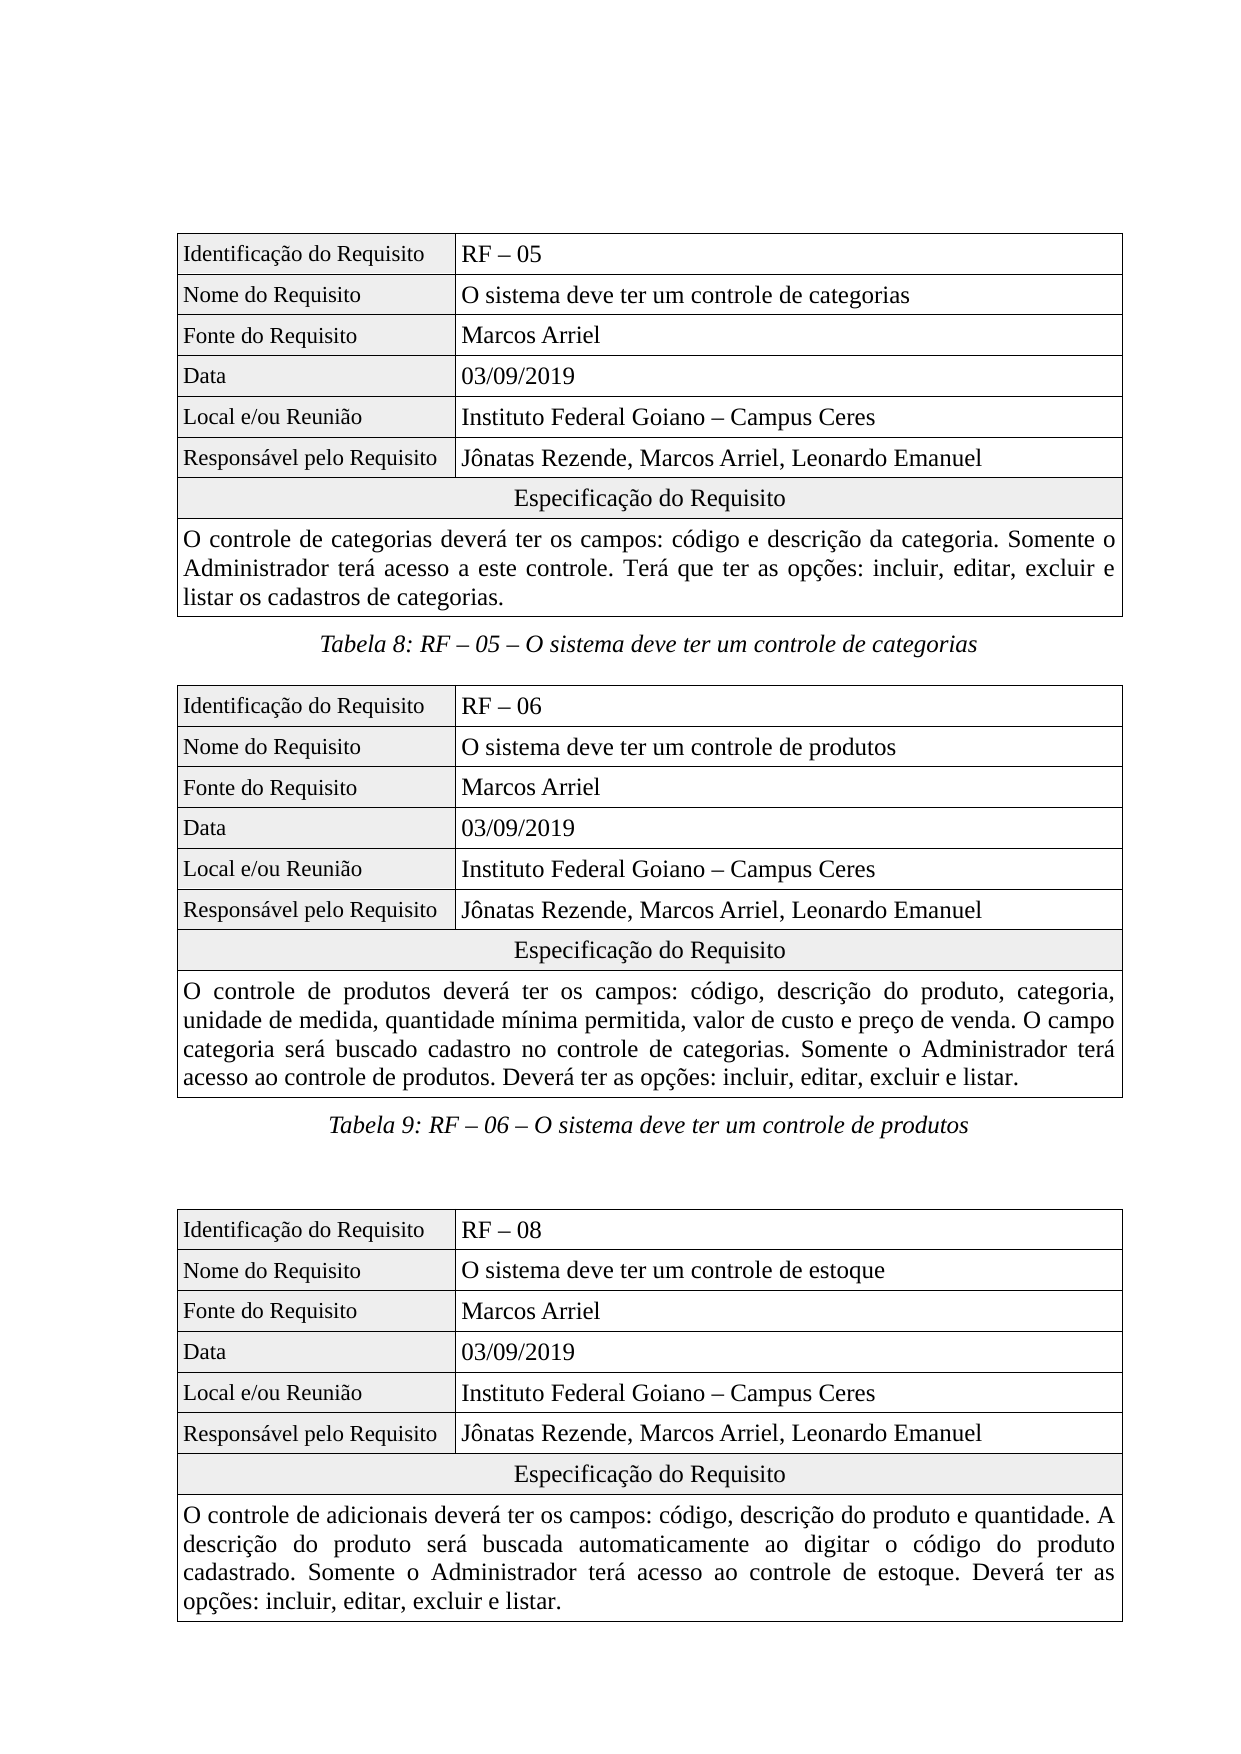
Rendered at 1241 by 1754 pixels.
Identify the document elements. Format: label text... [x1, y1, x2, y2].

table_cell Jônatas Rezende, Marcos Arriel, Leonardo Emanuel [456, 1413, 1122, 1453]
table_header RF – 08 [456, 1210, 1122, 1249]
table_cell Nome do Requisito [178, 727, 455, 766]
table_cell Marcos Arriel [456, 1291, 1122, 1331]
table_cell Local e/ou Reunião [178, 849, 455, 888]
table_cell O controle de categorias deverá ter os campos: código e descrição da categoria. Somente o Administrador terá acesso a este controle. Terá que ter as opções: incluir, editar, excluir e listar os cadastros de categorias. [178, 519, 1122, 616]
table_cell Instituto Federal Goiano – Campus Ceres [456, 1373, 1122, 1412]
table_cell Nome do Requisito [178, 1250, 455, 1290]
table_cell O sistema deve ter um controle de categorias [456, 275, 1122, 314]
table_cell Marcos Arriel [456, 315, 1122, 355]
table_cell Local e/ou Reunião [178, 397, 455, 436]
table_cell Nome do Requisito [178, 275, 455, 314]
table_cell Instituto Federal Goiano – Campus Ceres [456, 849, 1122, 888]
table_cell Fonte do Requisito [178, 315, 455, 355]
table_cell O controle de adicionais deverá ter os campos: código, descrição do produto e quantidade. A descrição do produto será buscada automaticamente ao digitar o código do produto cadastrado. Somente o Administrador terá acesso ao controle de estoque. Deverá ter as opções: incluir, editar, excluir e listar. [178, 1495, 1122, 1621]
table_header Identificação do Requisito [178, 234, 455, 273]
table_header RF – 05 [456, 234, 1122, 273]
table_cell Local e/ou Reunião [178, 1373, 455, 1412]
table_cell Data [178, 808, 455, 848]
table_cell Especificação do Requisito [178, 1454, 1122, 1494]
table_cell Responsável pelo Requisito [178, 438, 455, 477]
table_cell Fonte do Requisito [178, 767, 455, 807]
table_cell O sistema deve ter um controle de estoque [456, 1250, 1122, 1290]
table_cell Jônatas Rezende, Marcos Arriel, Leonardo Emanuel [456, 438, 1122, 477]
table_cell Responsável pelo Requisito [178, 1413, 455, 1453]
table_cell Especificação do Requisito [178, 478, 1122, 518]
table_cell 03/09/2019 [456, 356, 1122, 396]
table_cell 03/09/2019 [456, 808, 1122, 848]
table_header RF – 06 [456, 686, 1122, 726]
text Tabela 8: RF – 05 – O sistema deve ter um controle de categorias [177, 629, 1122, 658]
table_cell Jônatas Rezende, Marcos Arriel, Leonardo Emanuel [456, 890, 1122, 929]
table_header Identificação do Requisito [178, 686, 455, 726]
table_cell Instituto Federal Goiano – Campus Ceres [456, 397, 1122, 436]
table_header Identificação do Requisito [178, 1210, 455, 1249]
table_cell Fonte do Requisito [178, 1291, 455, 1331]
table_cell Responsável pelo Requisito [178, 890, 455, 929]
table_cell Especificação do Requisito [178, 930, 1122, 970]
table_cell 03/09/2019 [456, 1332, 1122, 1372]
text Tabela 9: RF – 06 – O sistema deve ter um controle de produtos [177, 1110, 1122, 1139]
table_cell Data [178, 356, 455, 396]
table_cell Data [178, 1332, 455, 1372]
table_cell O controle de produtos deverá ter os campos: código, descrição do produto, categoria, unidade de medida, quantidade mínima permitida, valor de custo e preço de venda. O campo categoria será buscado cadastro no controle de categorias. Somente o Administrador terá acesso ao controle de produtos. Deverá ter as opções: incluir, editar, excluir e listar. [178, 971, 1122, 1097]
table_cell Marcos Arriel [456, 767, 1122, 807]
table_cell O sistema deve ter um controle de produtos [456, 727, 1122, 766]
